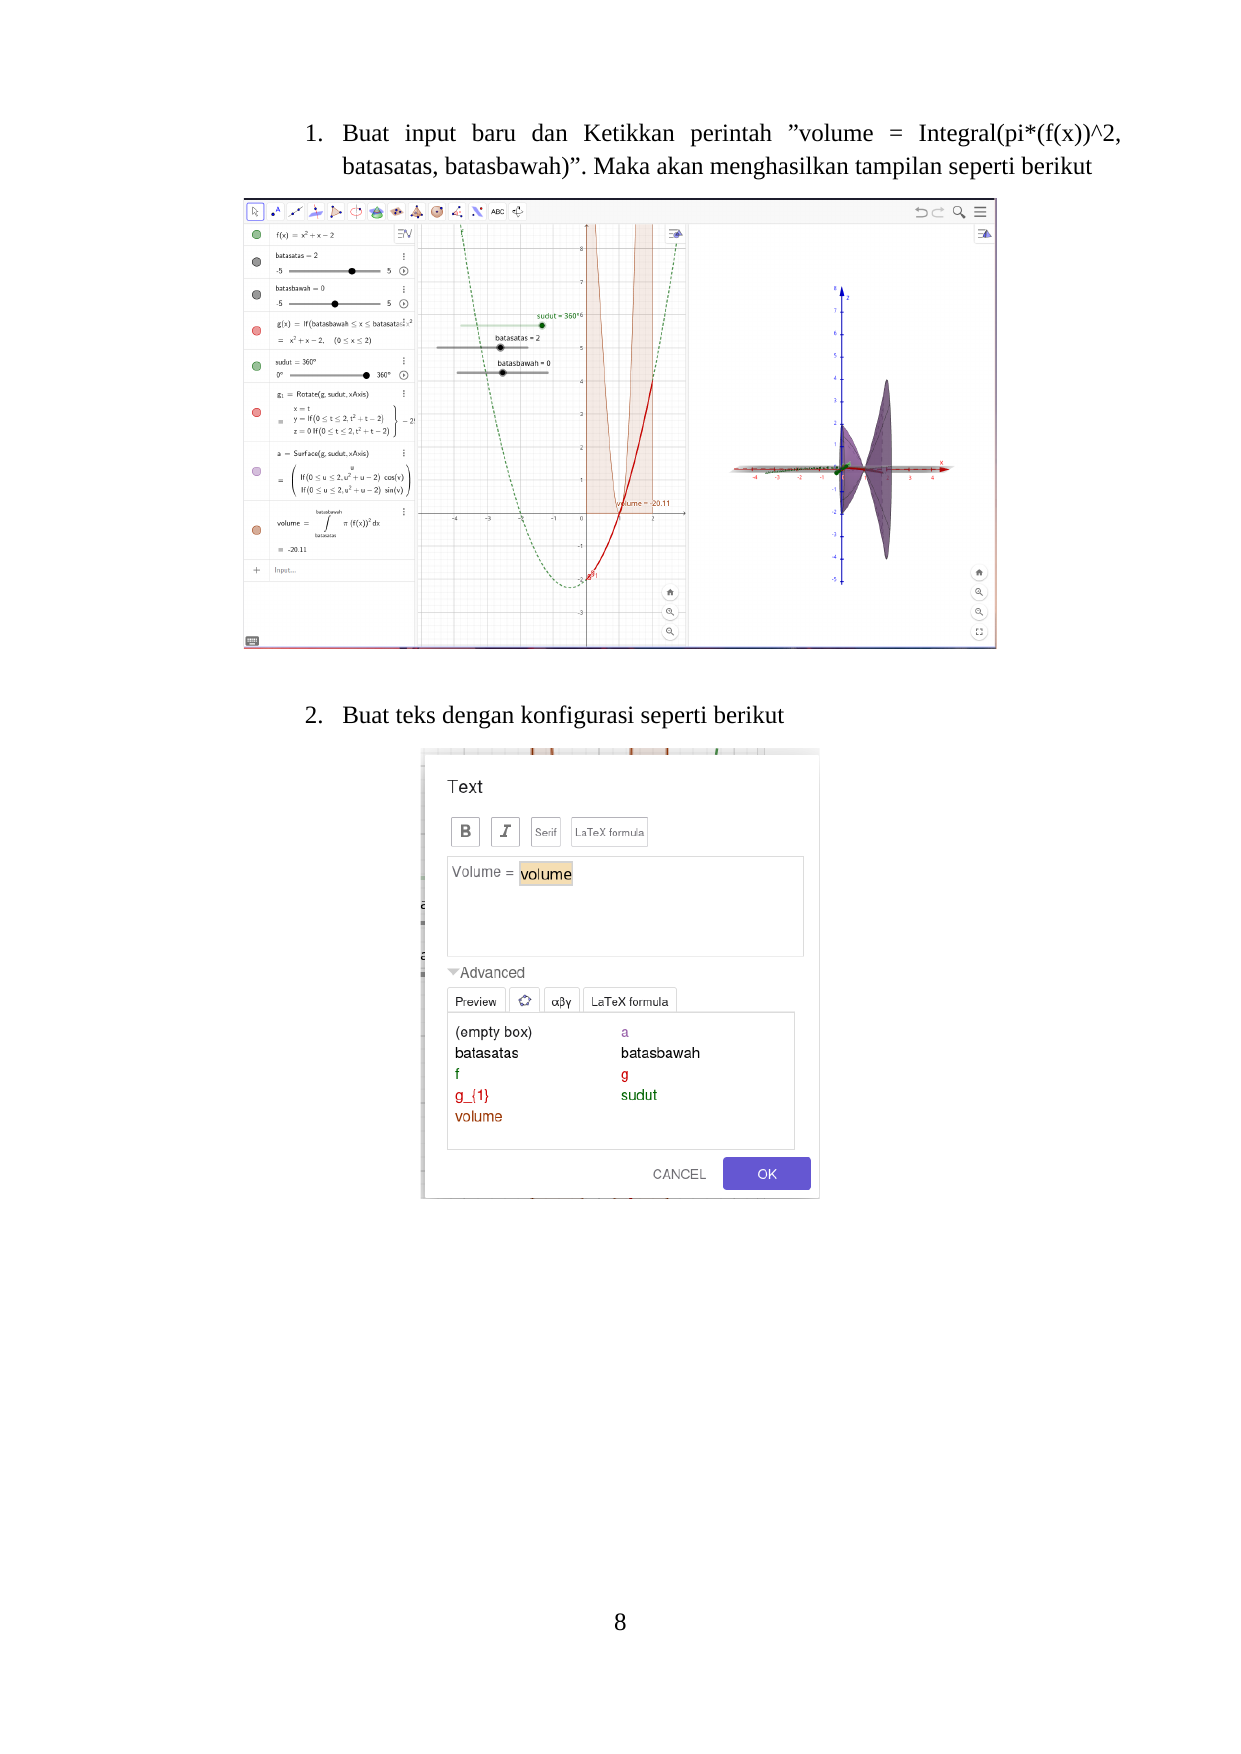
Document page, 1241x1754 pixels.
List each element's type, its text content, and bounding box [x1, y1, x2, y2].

picture [243, 198, 997, 649]
list Buat teks dengan konfigurasi seperti berikut [304, 701, 1122, 729]
list Buat input baru dan Ketikkan perintah ”volume = Integral(pi*(f(x))^2, batasatas, batasbawah)”. Maka akan menghasilkan tampilan seperti berikut [304, 118, 1122, 180]
picture [420, 748, 820, 1199]
